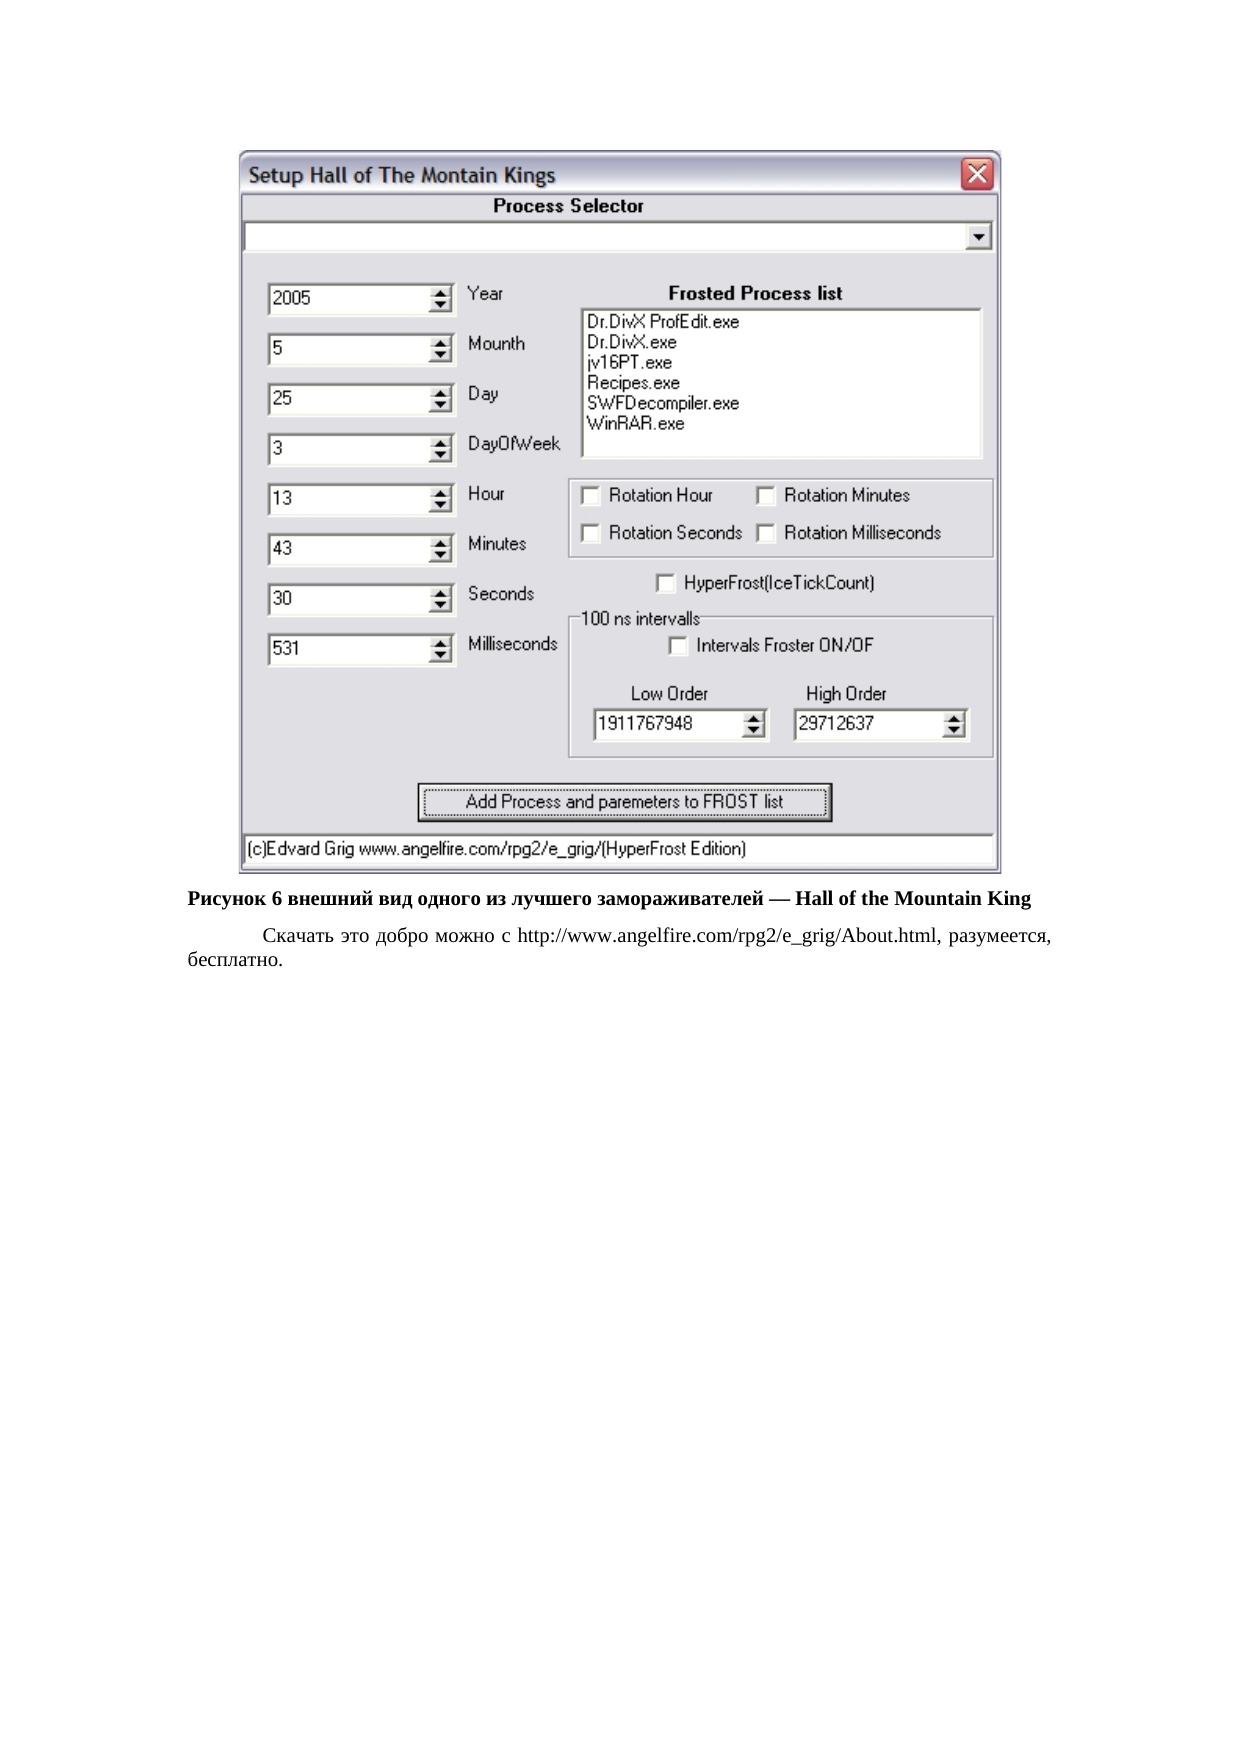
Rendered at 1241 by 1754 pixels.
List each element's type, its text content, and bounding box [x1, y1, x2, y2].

picture [238, 150, 1002, 874]
text Рисунок 6 внешний вид одного из лучшего замораживателей — Hall of the Mountain King [187, 886, 1053, 910]
text Скачать это добро можно с http://www.angelfire.com/rpg2/e_grig/About.html, разумеется, бесплатно. [187, 922, 1053, 971]
